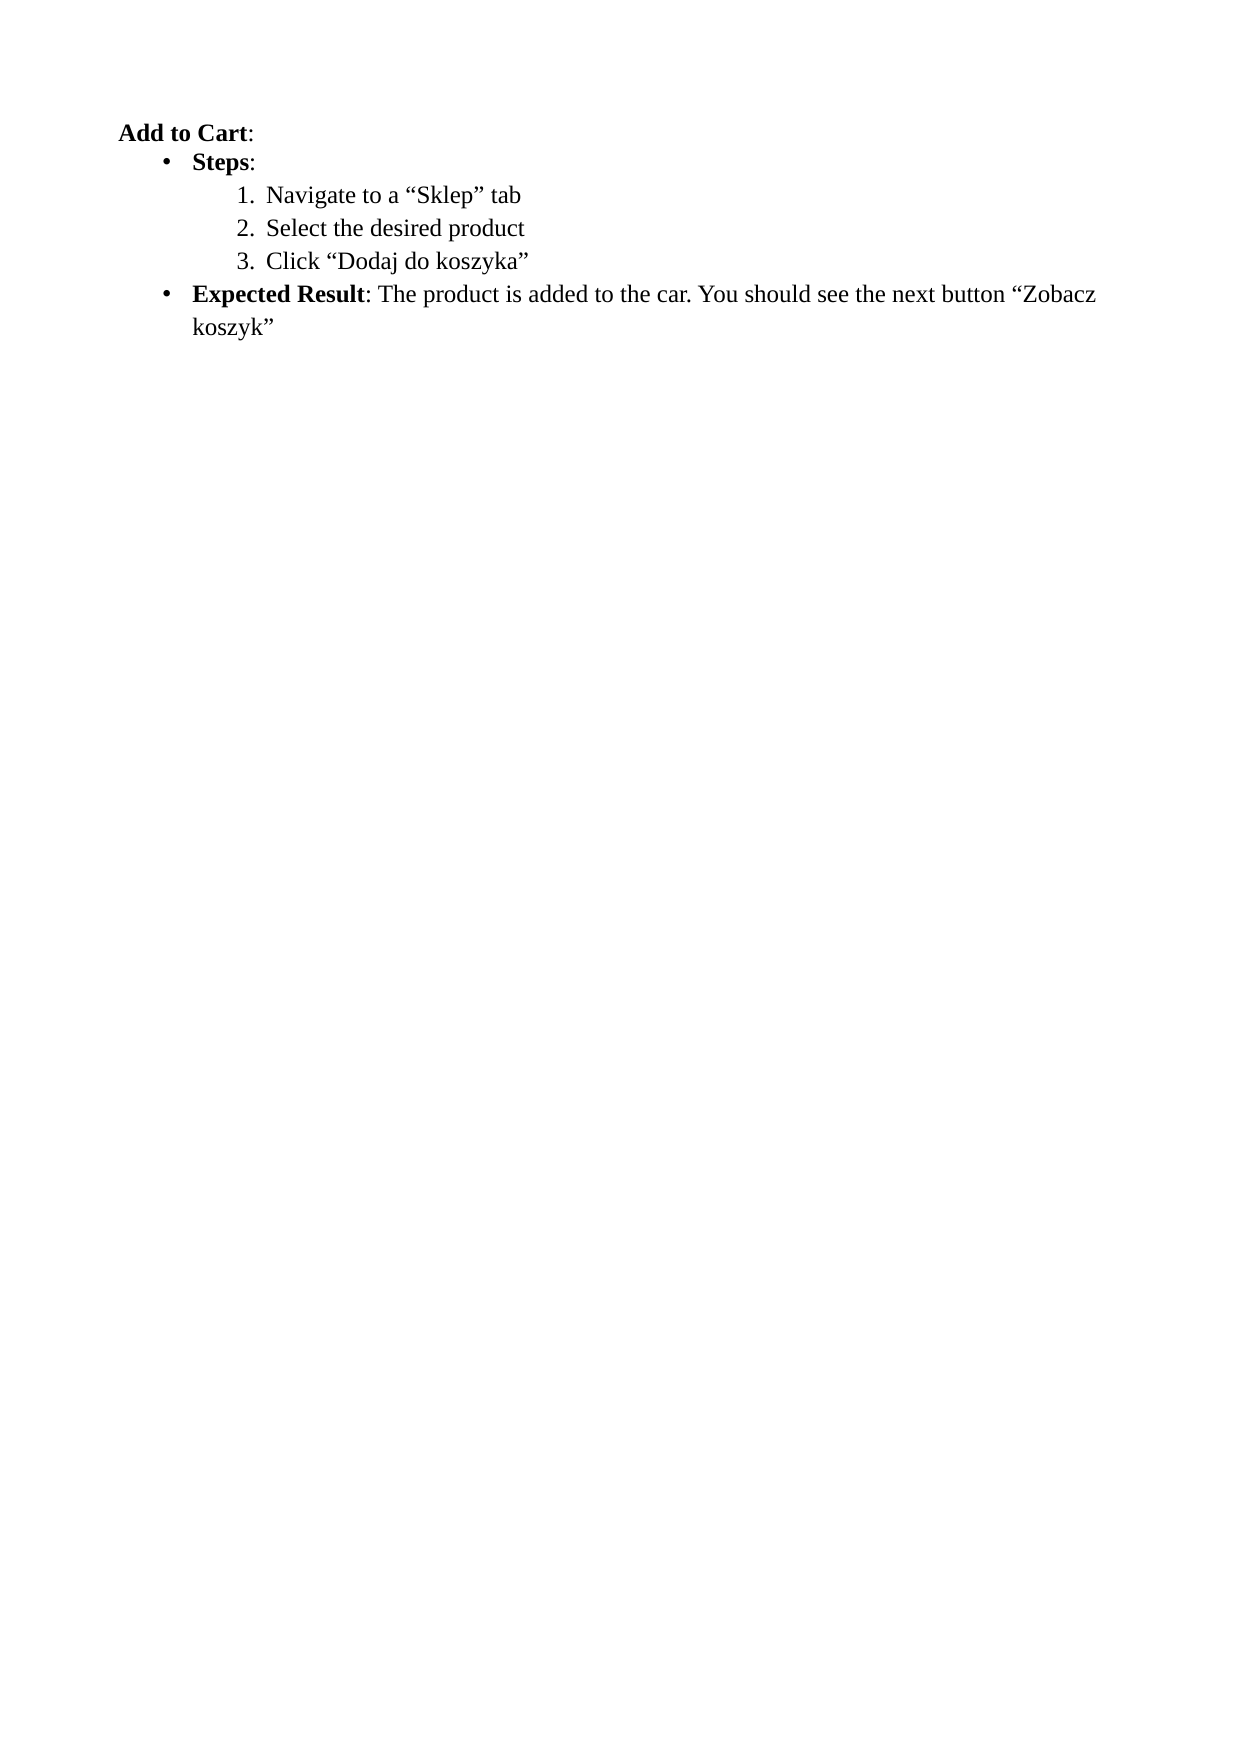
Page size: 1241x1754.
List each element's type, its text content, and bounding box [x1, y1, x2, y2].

list Click “Dodaj do koszyka” [236, 246, 1122, 275]
list Navigate to a “Sklep” tab [236, 180, 1122, 209]
text Add to Cart: [118, 118, 1122, 147]
list Select the desired product [236, 213, 1122, 242]
list Steps: [162, 147, 1122, 176]
list Expected Result: The product is added to the car. You should see the next button “Zobacz koszyk” [162, 279, 1122, 374]
